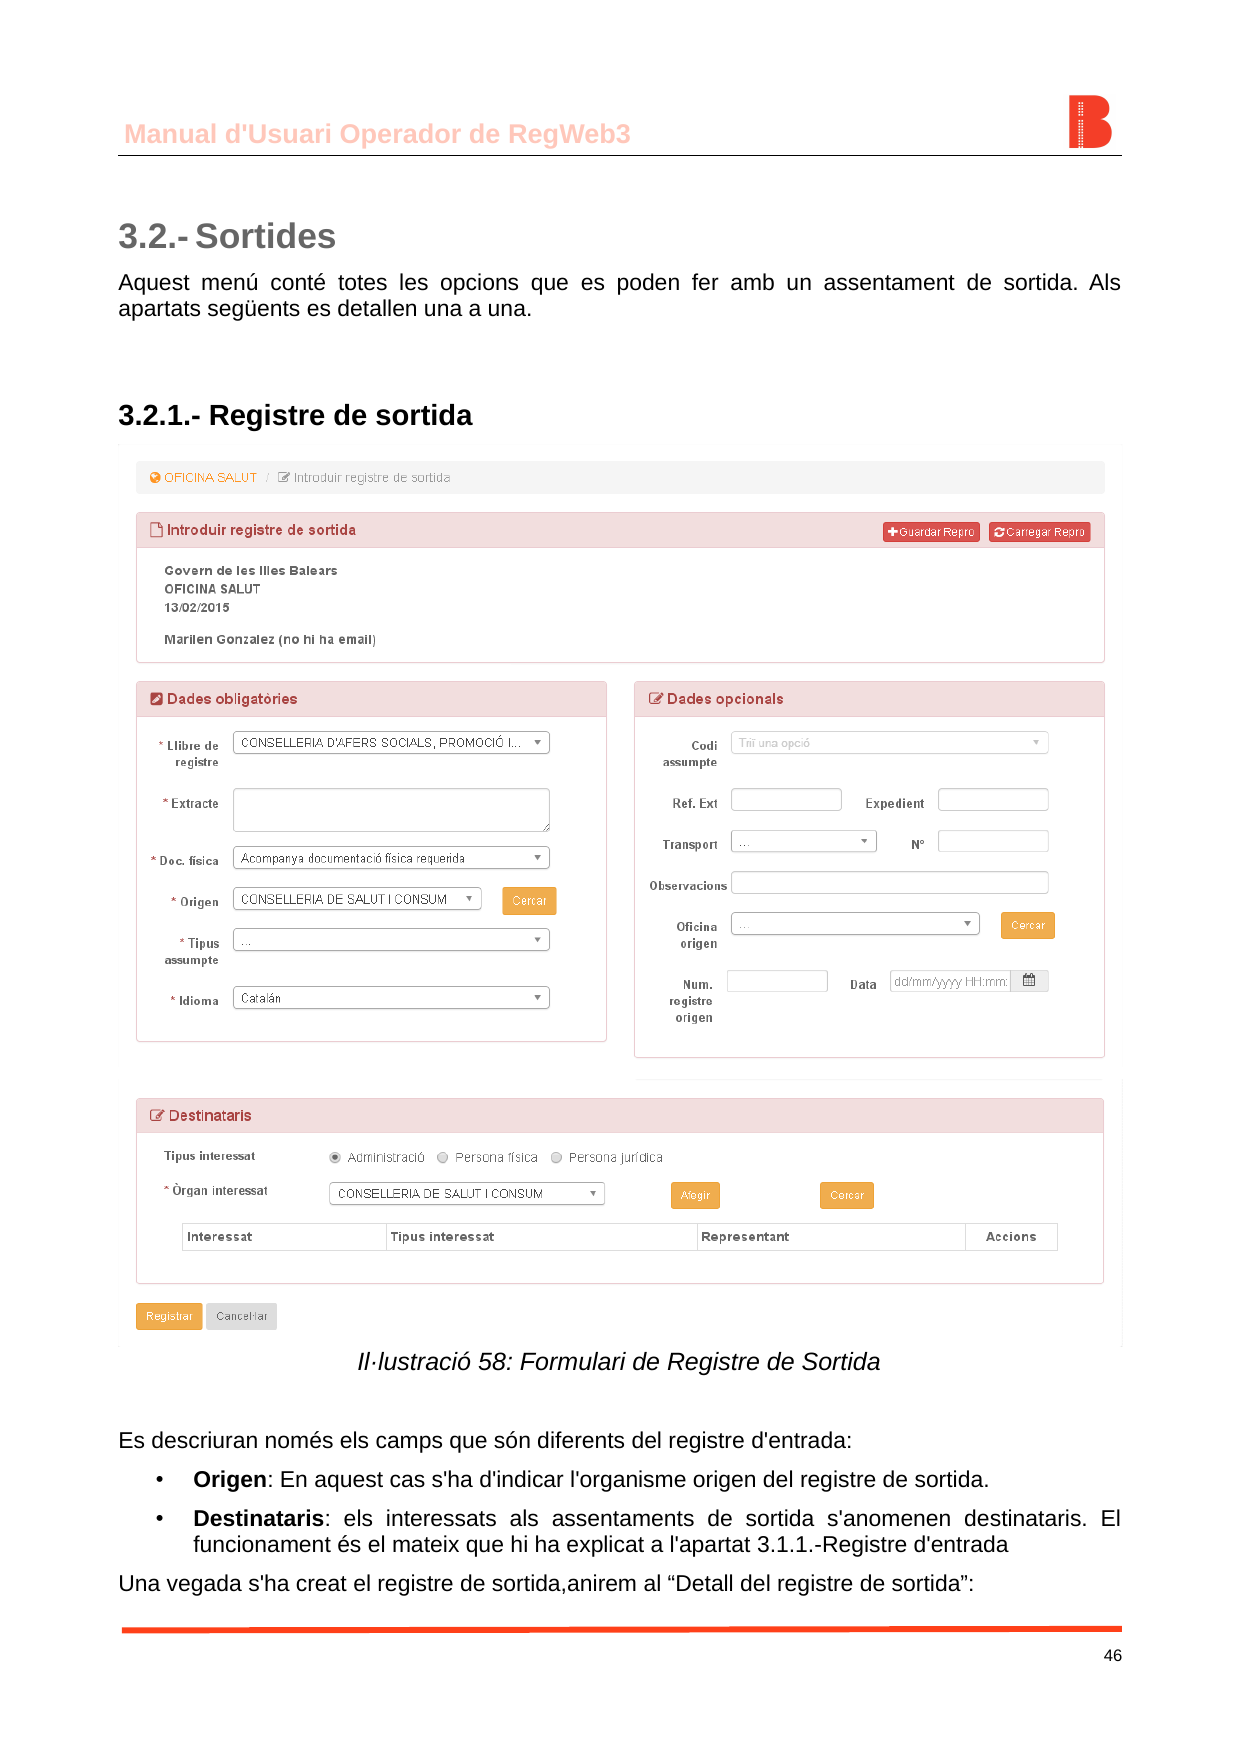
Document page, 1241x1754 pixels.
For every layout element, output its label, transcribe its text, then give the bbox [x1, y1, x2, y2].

subtitle Sortides [118, 216, 1122, 256]
text Il·lustració 58: Formulari de Registre de Sortida [118, 1347, 1122, 1376]
text Una vegada s'ha creat el registre de sortida,anirem al “Detall del registre de sortida”: [118, 1570, 1122, 1596]
list Origen: En aquest cas s'ha d'indicar l'organisme origen del registre de sortida. [156, 1466, 1122, 1492]
picture [118, 444, 1123, 1067]
text Es descriuran només els camps que són diferents del registre d'entrada: [118, 1427, 1122, 1453]
text Aquest menú conté totes les opcions que es poden fer amb un assentament de sortida. Als apartats següents es detallen una a una. [118, 269, 1122, 322]
subtitle Registre de sortida [118, 398, 1122, 432]
list Destinataris: els interessats als assentaments de sortida s'anomenen destinataris. El funcionament és el mateix que hi ha explicat a l'apartat 3.1.1.-Registre d'entrada [156, 1505, 1122, 1557]
picture [1063, 94, 1117, 150]
picture [118, 1079, 1123, 1347]
